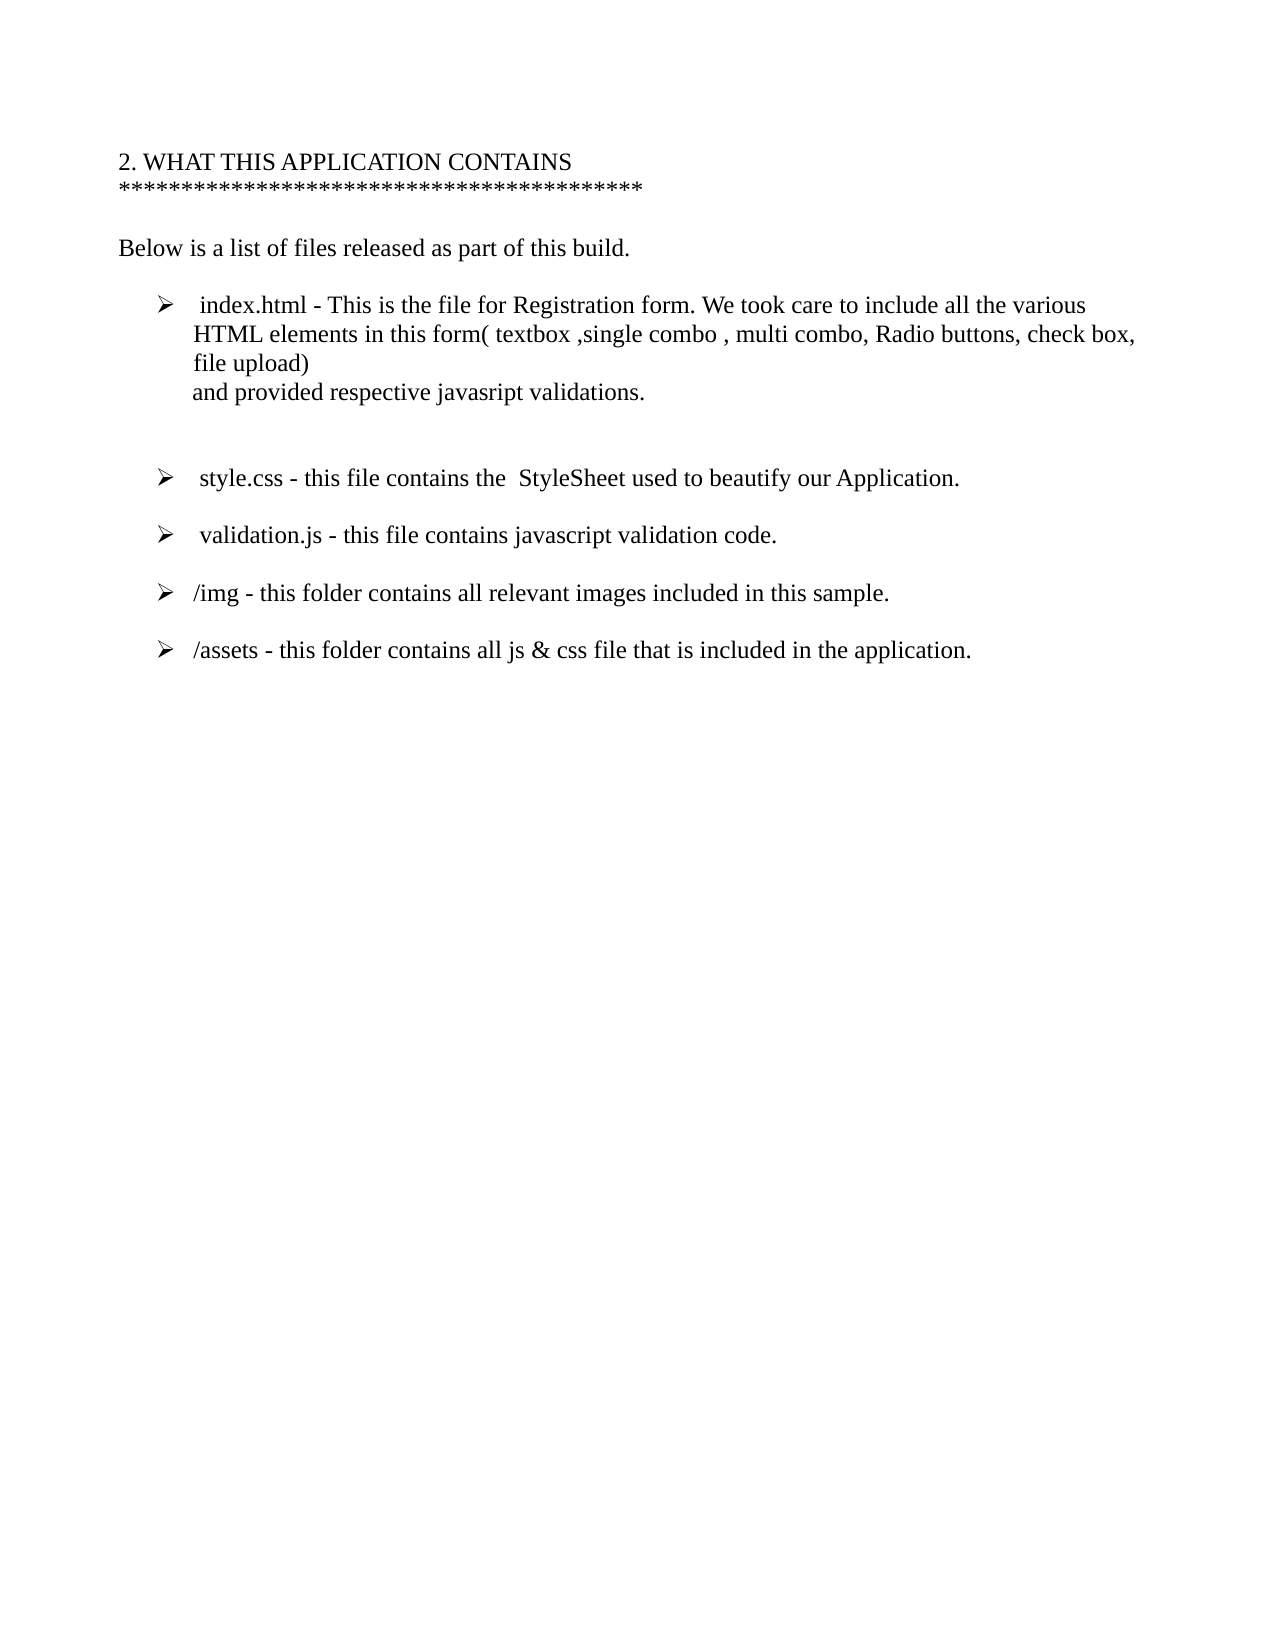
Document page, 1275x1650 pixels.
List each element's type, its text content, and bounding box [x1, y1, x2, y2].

list validation.js - this file contains javascript validation code. [156, 521, 1157, 549]
text Below is a list of files released as part of this build. [118, 233, 1157, 262]
list index.html - This is the file for Registration form. We took care to include all the various HTML elements in this form( textbox ,single combo , multi combo, Radio buttons, check box, file upload) [156, 291, 1157, 377]
list /img - this folder contains all relevant images included in this sample. [156, 578, 1157, 607]
text ****************************************** [118, 176, 1157, 204]
list /assets - this folder contains all js & css file that is included in the application. [156, 636, 1157, 664]
list style.css - this file contains the StyleSheet used to beautify our Application. [156, 463, 1157, 492]
text and provided respective javasript validations. [118, 377, 1157, 406]
text 2. WHAT THIS APPLICATION CONTAINS [118, 147, 1157, 176]
